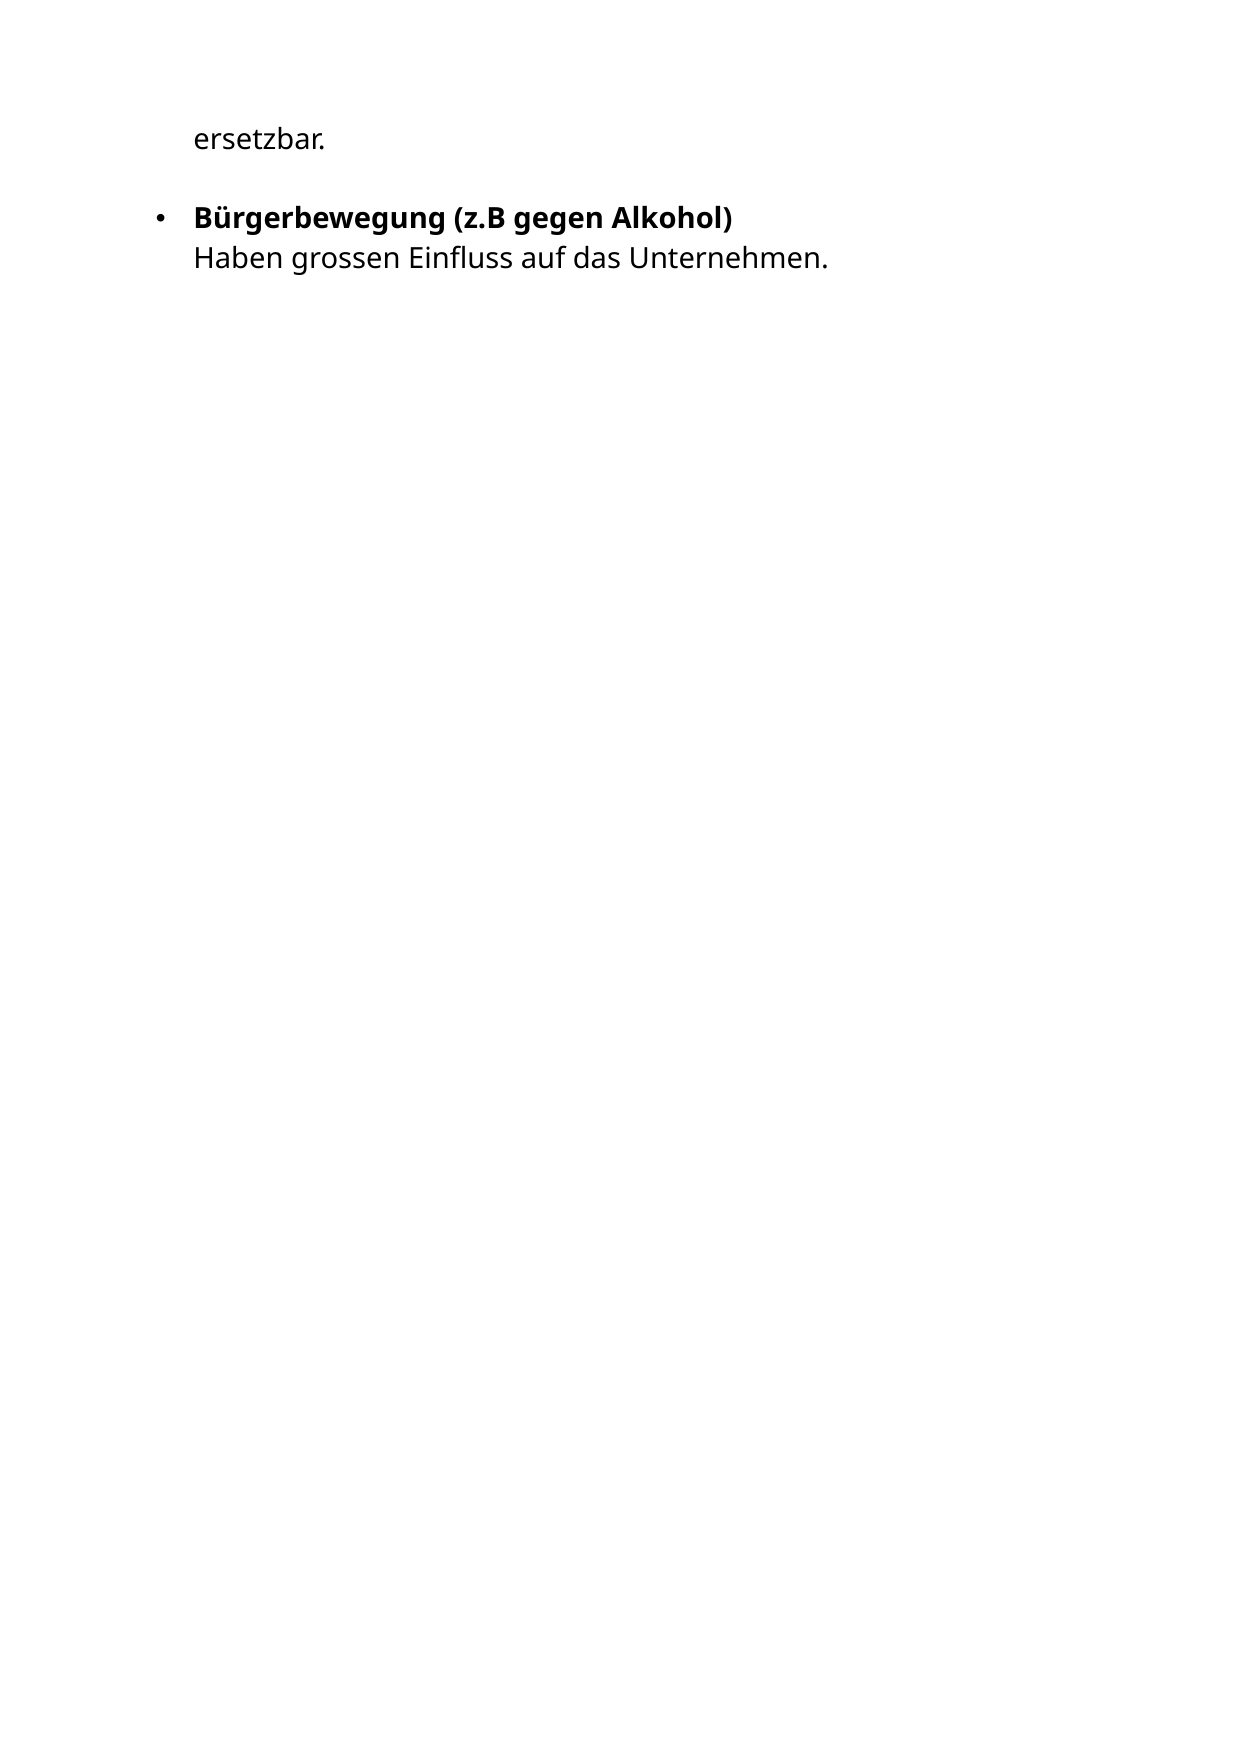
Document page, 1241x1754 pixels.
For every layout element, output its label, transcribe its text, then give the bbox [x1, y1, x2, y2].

list Haben grossen Einfluss auf das Unternehmen. [156, 237, 1122, 277]
list ersetzbar. [156, 118, 1122, 197]
list Bürgerbewegung (z.B gegen Alkohol) [156, 197, 1122, 237]
